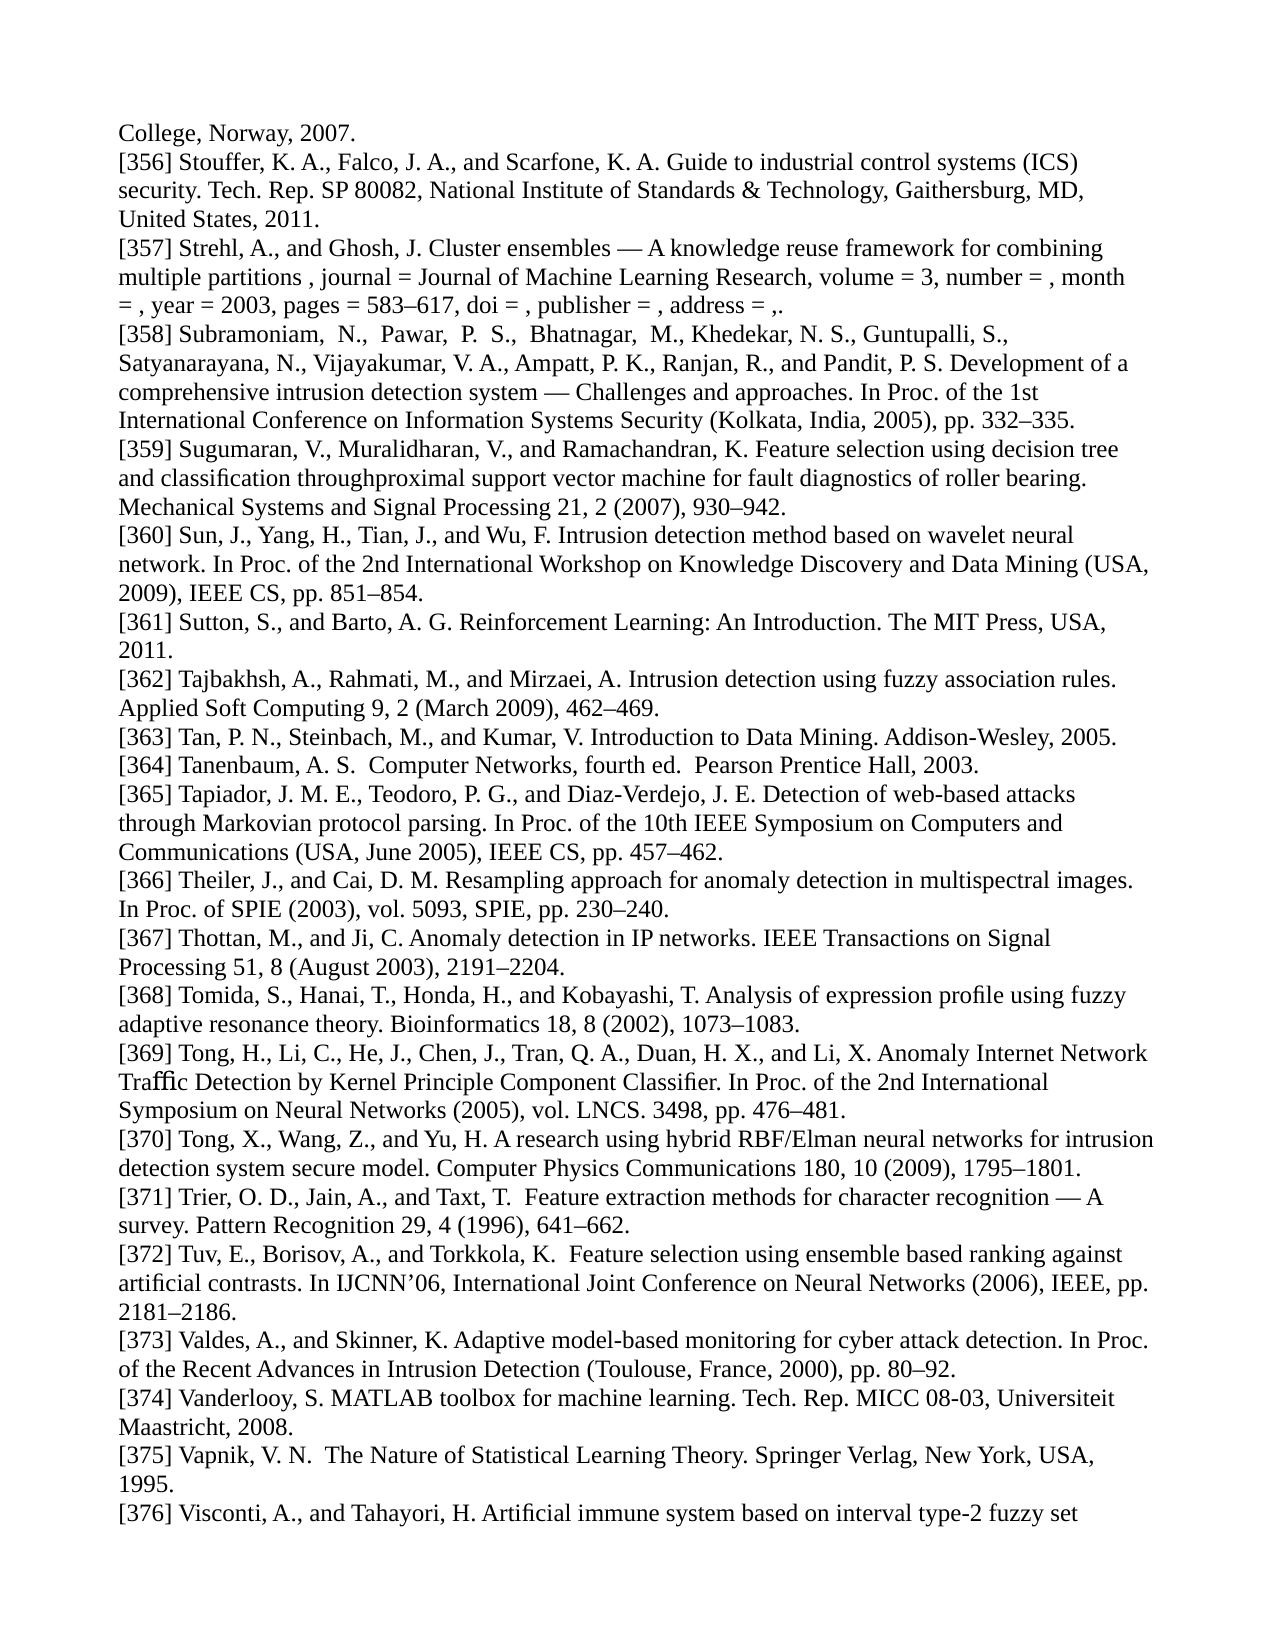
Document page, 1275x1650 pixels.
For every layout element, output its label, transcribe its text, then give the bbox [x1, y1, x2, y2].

text [359] Sugumaran, V., Muralidharan, V., and Ramachandran, K. Feature selection using decision tree and classiﬁcation throughproximal support vector machine for fault diagnostics of roller bearing. Mechanical Systems and Signal Processing 21, 2 (2007), 930–942. [118, 434, 1157, 521]
text [373] Valdes, A., and Skinner, K. Adaptive model-based monitoring for cyber attack detection. In Proc. of the Recent Advances in Intrusion Detection (Toulouse, France, 2000), pp. 80–92. [118, 1326, 1157, 1383]
text [357] Strehl, A., and Ghosh, J. Cluster ensembles — A knowledge reuse framework for combining multiple partitions , journal = Journal of Machine Learning Research, volume = 3, number = , month = , year = 2003, pages = 583–617, doi = , publisher = , address = ,. [118, 233, 1157, 319]
text [363] Tan, P. N., Steinbach, M., and Kumar, V. Introduction to Data Mining. Addison-Wesley, 2005. [118, 722, 1157, 751]
text College, Norway, 2007. [118, 118, 1157, 147]
text [365] Tapiador, J. M. E., Teodoro, P. G., and Diaz-Verdejo, J. E. Detection of web-based attacks through Markovian protocol parsing. In Proc. of the 10th IEEE Symposium on Computers and Communications (USA, June 2005), IEEE CS, pp. 457–462. [118, 779, 1157, 866]
text [374] Vanderlooy, S. MATLAB toolbox for machine learning. Tech. Rep. MICC 08-03, Universiteit Maastricht, 2008. [118, 1383, 1157, 1441]
text [375] Vapnik, V. N. The Nature of Statistical Learning Theory. Springer Verlag, New York, USA, 1995. [118, 1441, 1157, 1498]
text [376] Visconti, A., and Tahayori, H. Artiﬁcial immune system based on interval type-2 fuzzy set [118, 1498, 1157, 1527]
text [358] Subramoniam, N., Pawar, P. S., Bhatnagar, M., Khedekar, N. S., Guntupalli, S., Satyanarayana, N., Vijayakumar, V. A., Ampatt, P. K., Ranjan, R., and Pandit, P. S. Development of a comprehensive intrusion detection system — Challenges and approaches. In Proc. of the 1st International Conference on Information Systems Security (Kolkata, India, 2005), pp. 332–335. [118, 319, 1157, 434]
text [369] Tong, H., Li, C., He, J., Chen, J., Tran, Q. A., Duan, H. X., and Li, X. Anomaly Internet Network Traﬃc Detection by Kernel Principle Component Classiﬁer. In Proc. of the 2nd International Symposium on Neural Networks (2005), vol. LNCS. 3498, pp. 476–481. [118, 1038, 1157, 1124]
text [371] Trier, O. D., Jain, A., and Taxt, T. Feature extraction methods for character recognition — A survey. Pattern Recognition 29, 4 (1996), 641–662. [118, 1182, 1157, 1239]
text [372] Tuv, E., Borisov, A., and Torkkola, K. Feature selection using ensemble based ranking against artiﬁcial contrasts. In IJCNN’06, International Joint Conference on Neural Networks (2006), IEEE, pp. 2181–2186. [118, 1239, 1157, 1326]
text [367] Thottan, M., and Ji, C. Anomaly detection in IP networks. IEEE Transactions on Signal Processing 51, 8 (August 2003), 2191–2204. [118, 923, 1157, 981]
text [361] Sutton, S., and Barto, A. G. Reinforcement Learning: An Introduction. The MIT Press, USA, 2011. [118, 607, 1157, 664]
text [368] Tomida, S., Hanai, T., Honda, H., and Kobayashi, T. Analysis of expression proﬁle using fuzzy adaptive resonance theory. Bioinformatics 18, 8 (2002), 1073–1083. [118, 981, 1157, 1038]
text [366] Theiler, J., and Cai, D. M. Resampling approach for anomaly detection in multispectral images. In Proc. of SPIE (2003), vol. 5093, SPIE, pp. 230–240. [118, 866, 1157, 923]
text [364] Tanenbaum, A. S. Computer Networks, fourth ed. Pearson Prentice Hall, 2003. [118, 751, 1157, 779]
text [370] Tong, X., Wang, Z., and Yu, H. A research using hybrid RBF/Elman neural networks for intrusion detection system secure model. Computer Physics Communications 180, 10 (2009), 1795–1801. [118, 1124, 1157, 1182]
text [356] Stouffer, K. A., Falco, J. A., and Scarfone, K. A. Guide to industrial control systems (ICS) security. Tech. Rep. SP 80082, National Institute of Standards & Technology, Gaithersburg, MD, United States, 2011. [118, 147, 1157, 233]
text [362] Tajbakhsh, A., Rahmati, M., and Mirzaei, A. Intrusion detection using fuzzy association rules. Applied Soft Computing 9, 2 (March 2009), 462–469. [118, 664, 1157, 722]
text [360] Sun, J., Yang, H., Tian, J., and Wu, F. Intrusion detection method based on wavelet neural network. In Proc. of the 2nd International Workshop on Knowledge Discovery and Data Mining (USA, 2009), IEEE CS, pp. 851–854. [118, 521, 1157, 607]
